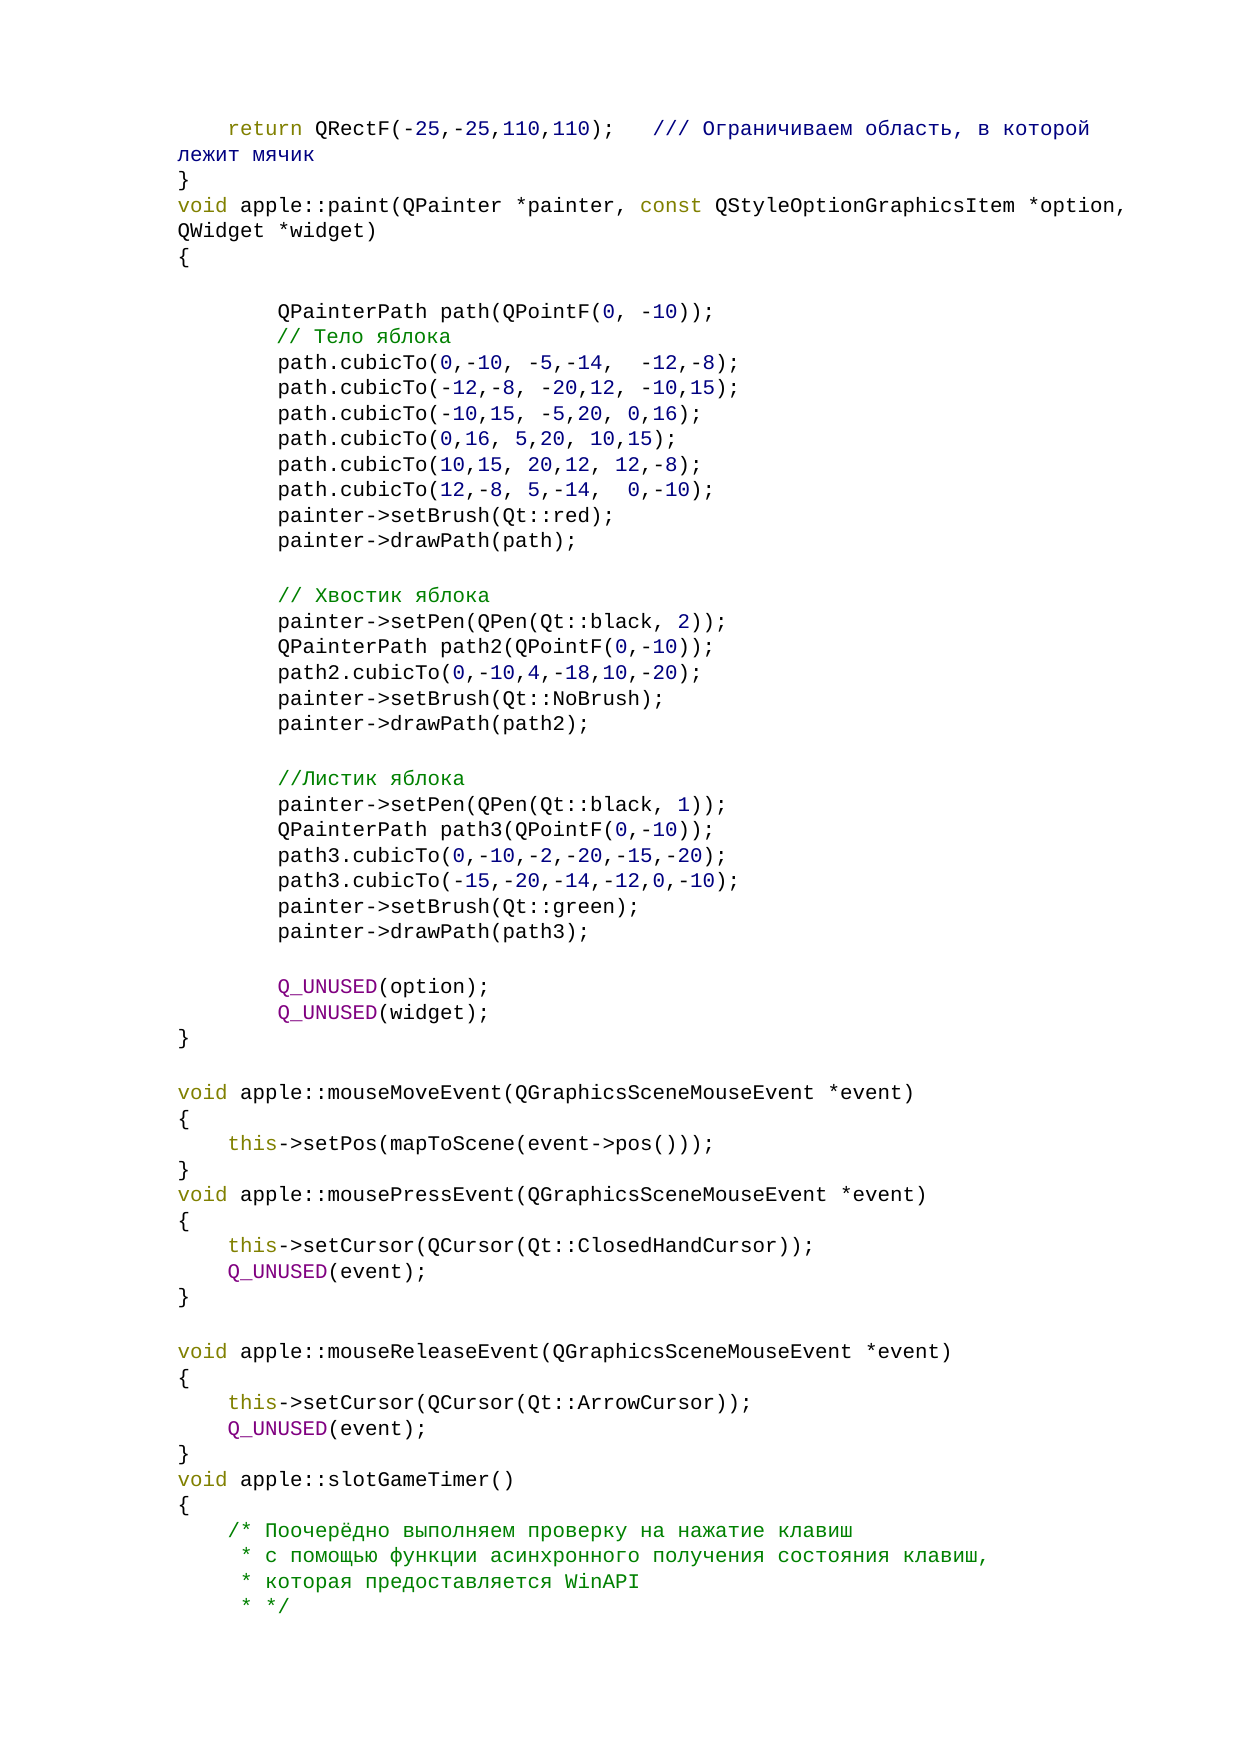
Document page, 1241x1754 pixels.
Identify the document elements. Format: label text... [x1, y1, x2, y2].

text painter->setPen(QPen(Qt::black, 1)); [177, 793, 1152, 817]
text this->setCursor(QCursor(Qt::ClosedHandCursor)); [177, 1235, 1152, 1259]
text void apple::mouseReleaseEvent(QGraphicsSceneMouseEvent *event) [177, 1341, 1152, 1365]
text { [177, 1367, 1152, 1391]
text Q_UNUSED(event); [177, 1418, 1152, 1442]
text QPainterPath path3(QPointF(0,-10)); [177, 819, 1152, 843]
text //Листик яблока [177, 768, 1152, 792]
text { [177, 246, 1152, 269]
text painter->drawPath(path2); [177, 713, 1152, 737]
text } [177, 1286, 1152, 1310]
text { [177, 1108, 1152, 1131]
text path.cubicTo(0,-10, -5,-14, -12,-8); [177, 352, 1152, 375]
text painter->setBrush(Qt::green); [177, 896, 1152, 919]
text } [177, 169, 1152, 193]
text Q_UNUSED(option); [177, 976, 1152, 1000]
text path.cubicTo(0,16, 5,20, 10,15); [177, 428, 1152, 452]
text this->setPos(mapToScene(event->pos())); [177, 1133, 1152, 1157]
text painter->drawPath(path); [177, 530, 1152, 554]
text path.cubicTo(10,15, 20,12, 12,-8); [177, 454, 1152, 477]
text return QRectF(-25,-25,110,110); /// Ограничиваем область, в которой лежит мячик [177, 118, 1152, 167]
text void apple::mouseMoveEvent(QGraphicsSceneMouseEvent *event) [177, 1082, 1152, 1106]
text painter->setBrush(Qt::NoBrush); [177, 687, 1152, 711]
text QPainterPath path(QPointF(0, -10)); [177, 301, 1152, 324]
text painter->setPen(QPen(Qt::black, 2)); [177, 611, 1152, 634]
text void apple::mousePressEvent(QGraphicsSceneMouseEvent *event) [177, 1184, 1152, 1208]
text Q_UNUSED(event); [177, 1261, 1152, 1284]
text /* Поочерёдно выполняем проверку на нажатие клавиш [177, 1520, 1152, 1544]
text * */ [177, 1597, 1152, 1620]
text QPainterPath path2(QPointF(0,-10)); [177, 636, 1152, 660]
text void apple::slotGameTimer() [177, 1469, 1152, 1493]
text path.cubicTo(12,-8, 5,-14, 0,-10); [177, 479, 1152, 503]
text } [177, 1159, 1152, 1182]
text // Тело яблока [177, 326, 1152, 350]
text Q_UNUSED(widget); [177, 1002, 1152, 1025]
text painter->setBrush(Qt::red); [177, 505, 1152, 528]
text path.cubicTo(-10,15, -5,20, 0,16); [177, 403, 1152, 426]
text painter->drawPath(path3); [177, 921, 1152, 945]
text void apple::paint(QPainter *painter, const QStyleOptionGraphicsItem *option, QWidget *widget) [177, 195, 1152, 244]
text path3.cubicTo(0,-10,-2,-20,-15,-20); [177, 844, 1152, 868]
text * которая предоставляется WinAPI [177, 1571, 1152, 1595]
text // Хвостик яблока [177, 585, 1152, 609]
text } [177, 1443, 1152, 1467]
text * с помощью функции асинхронного получения состояния клавиш, [177, 1546, 1152, 1569]
text this->setCursor(QCursor(Qt::ArrowCursor)); [177, 1392, 1152, 1416]
text } [177, 1027, 1152, 1051]
text { [177, 1210, 1152, 1233]
text { [177, 1494, 1152, 1518]
text path3.cubicTo(-15,-20,-14,-12,0,-10); [177, 870, 1152, 894]
text path2.cubicTo(0,-10,4,-18,10,-20); [177, 662, 1152, 686]
text path.cubicTo(-12,-8, -20,12, -10,15); [177, 377, 1152, 401]
